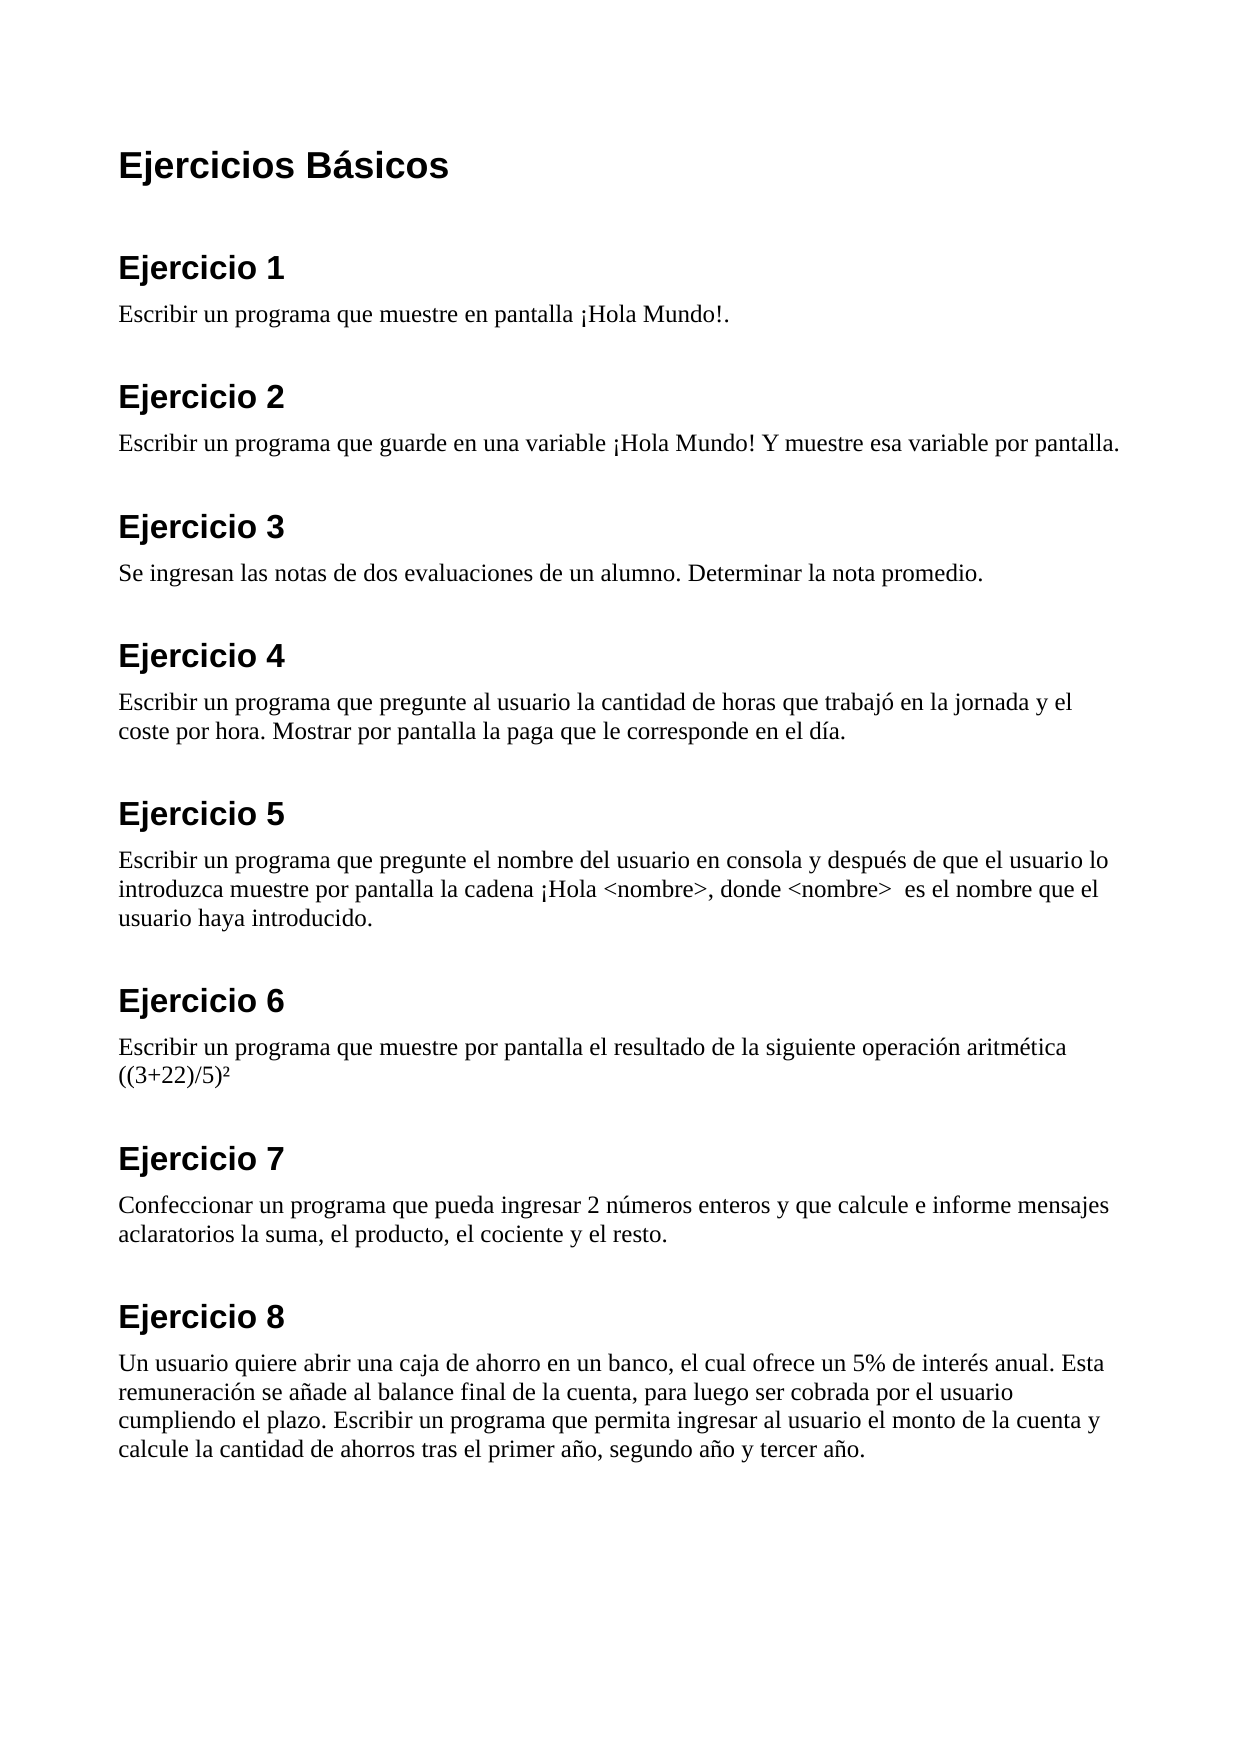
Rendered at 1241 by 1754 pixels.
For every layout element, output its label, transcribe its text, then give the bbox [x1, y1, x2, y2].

subtitle Ejercicio 4 [118, 636, 1122, 674]
text Confeccionar un programa que pueda ingresar 2 números enteros y que calcule e informe mensajes aclaratorios la suma, el producto, el cociente y el resto. [118, 1190, 1122, 1247]
subtitle Ejercicio 6 [118, 981, 1122, 1019]
text Escribir un programa que pregunte el nombre del usuario en consola y después de que el usuario lo introduzca muestre por pantalla la cadena ¡Hola <nombre>, donde <nombre> es el nombre que el usuario haya introducido. [118, 845, 1122, 931]
subtitle Ejercicio 3 [118, 507, 1122, 545]
text Se ingresan las notas de dos evaluaciones de un alumno. Determinar la nota promedio. [118, 558, 1122, 587]
subtitle Ejercicio 8 [118, 1297, 1122, 1335]
text Escribir un programa que muestre en pantalla ¡Hola Mundo!. [118, 299, 1122, 328]
subtitle Ejercicio 7 [118, 1139, 1122, 1177]
subtitle Ejercicio 2 [118, 378, 1122, 416]
text Escribir un programa que muestre por pantalla el resultado de la siguiente operación aritmética ((3+22)/5)² [118, 1032, 1122, 1089]
subtitle Ejercicio 1 [118, 248, 1122, 287]
text Escribir un programa que guarde en una variable ¡Hola Mundo! Y muestre esa variable por pantalla. [118, 428, 1122, 457]
text Un usuario quiere abrir una caja de ahorro en un banco, el cual ofrece un 5% de interés anual. Esta remuneración se añade al balance final de la cuenta, para luego ser cobrada por el usuario cumpliendo el plazo. Escribir un programa que permita ingresar al usuario el monto de la cuenta y calcule la cantidad de ahorros tras el primer año, segundo año y tercer año. [118, 1348, 1122, 1463]
subtitle Ejercicio 5 [118, 794, 1122, 833]
subtitle Ejercicios Básicos [118, 143, 1122, 186]
text Escribir un programa que pregunte al usuario la cantidad de horas que trabajó en la jornada y el coste por hora. Mostrar por pantalla la paga que le corresponde en el día. [118, 687, 1122, 744]
